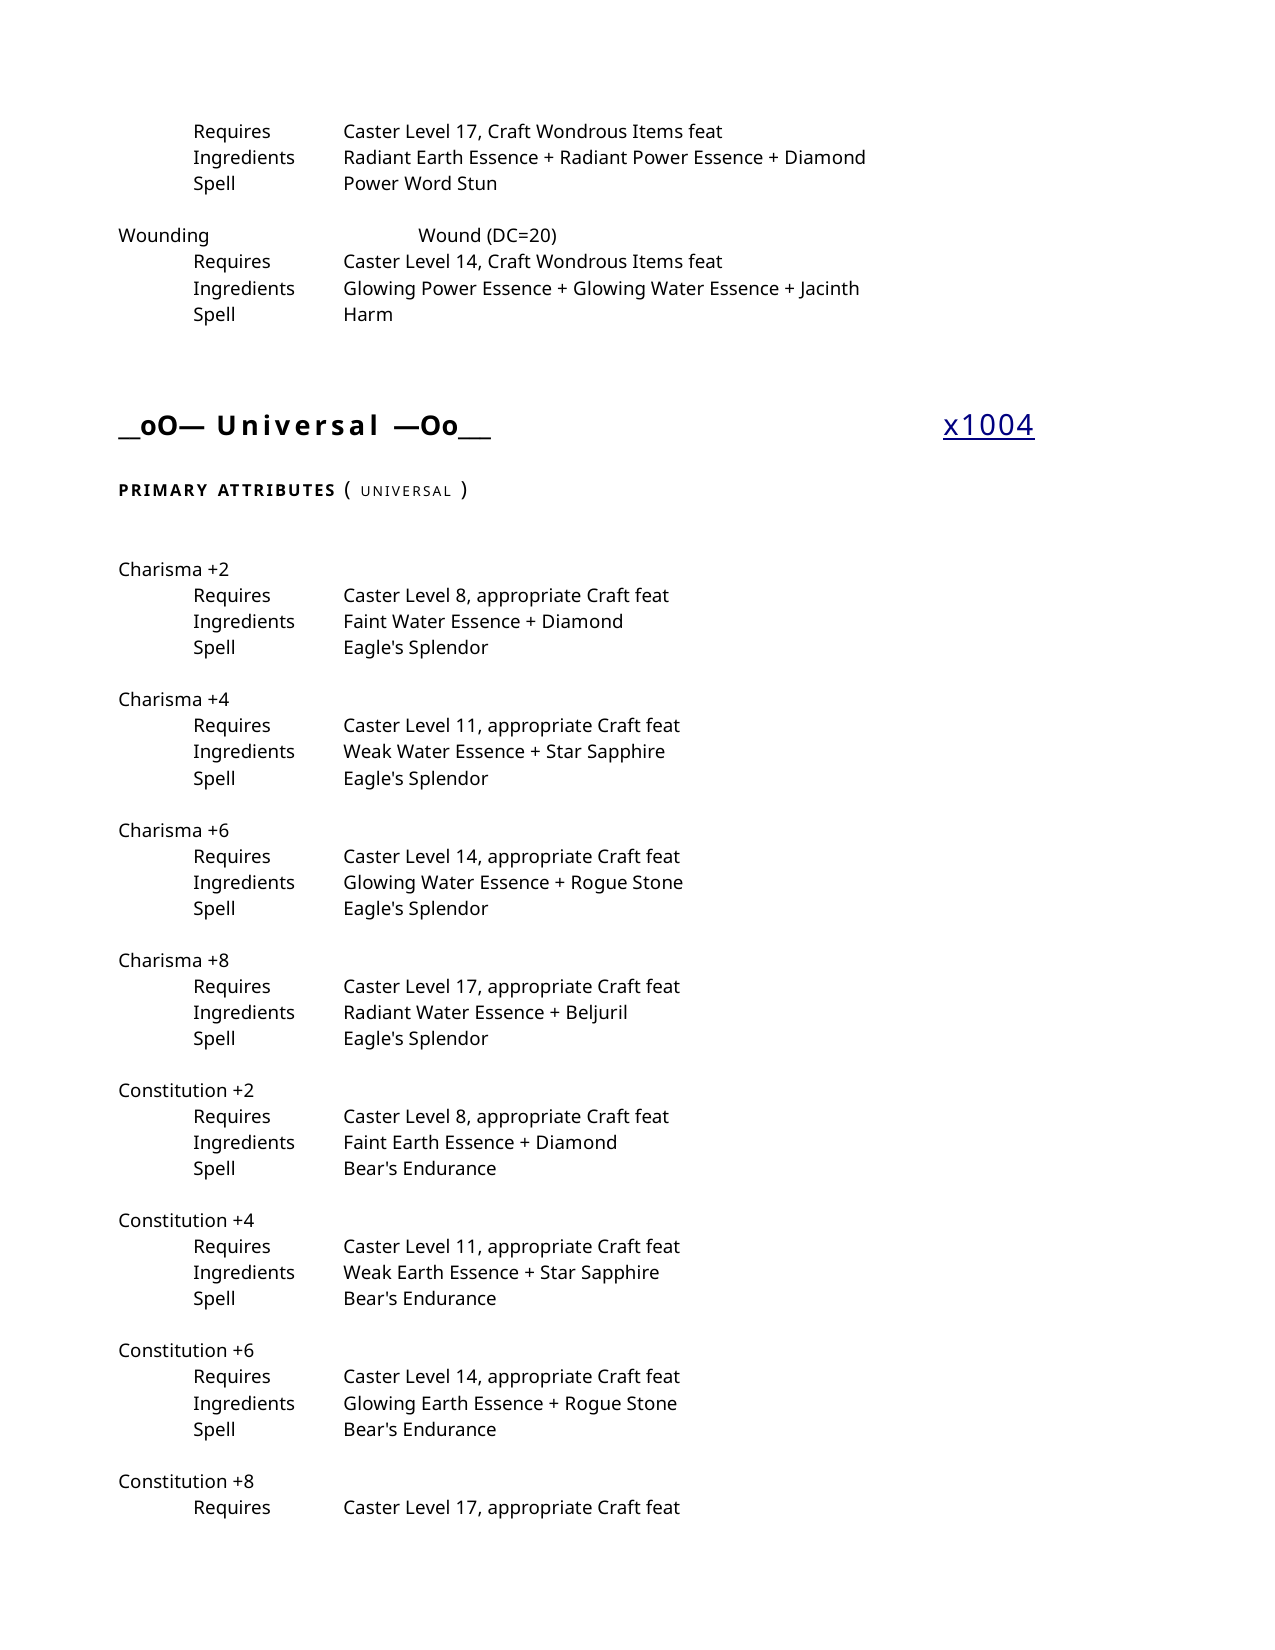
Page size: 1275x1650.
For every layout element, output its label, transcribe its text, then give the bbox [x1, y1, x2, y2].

text Requires Caster Level 8, appropriate Craft feat [118, 582, 1157, 608]
text primary attributes ( universal ) [118, 470, 1157, 504]
text __oO— Universal —Oo___ x1004 [118, 404, 1157, 444]
text Requires Caster Level 17, Craft Wondrous Items feat [118, 118, 1157, 144]
text Spell Eagle's Splendor [118, 634, 1157, 660]
text Ingredients Glowing Earth Essence + Rogue Stone [118, 1389, 1157, 1416]
text Ingredients Weak Earth Essence + Star Sapphire [118, 1259, 1157, 1285]
text Charisma +6 [118, 817, 1157, 843]
text Requires Caster Level 17, appropriate Craft feat [118, 973, 1157, 999]
text Charisma +4 [118, 686, 1157, 712]
text Spell Bear's Endurance [118, 1155, 1157, 1181]
text Requires Caster Level 8, appropriate Craft feat [118, 1103, 1157, 1129]
text Charisma +8 [118, 947, 1157, 973]
text Ingredients Faint Water Essence + Diamond [118, 608, 1157, 634]
text Ingredients Glowing Power Essence + Glowing Water Essence + Jacinth [118, 274, 1157, 300]
text Spell Eagle's Splendor [118, 895, 1157, 921]
text Constitution +2 [118, 1077, 1157, 1103]
text Constitution +8 [118, 1468, 1157, 1494]
text Wounding Wound (DC=20) [118, 222, 1157, 248]
text Spell Bear's Endurance [118, 1416, 1157, 1442]
text Ingredients Radiant Water Essence + Beljuril [118, 999, 1157, 1025]
text Constitution +6 [118, 1337, 1157, 1363]
text Spell Eagle's Splendor [118, 764, 1157, 791]
text Ingredients Radiant Earth Essence + Radiant Power Essence + Diamond [118, 144, 1157, 170]
text Requires Caster Level 14, appropriate Craft feat [118, 1363, 1157, 1389]
text Spell Eagle's Splendor [118, 1025, 1157, 1051]
text Charisma +2 [118, 556, 1157, 582]
text Ingredients Weak Water Essence + Star Sapphire [118, 738, 1157, 764]
text Requires Caster Level 14, Craft Wondrous Items feat [118, 248, 1157, 274]
text Spell Power Word Stun [118, 170, 1157, 196]
text Requires Caster Level 11, appropriate Craft feat [118, 712, 1157, 738]
text Requires Caster Level 17, appropriate Craft feat [118, 1494, 1157, 1520]
text Constitution +4 [118, 1207, 1157, 1233]
text Requires Caster Level 11, appropriate Craft feat [118, 1233, 1157, 1259]
text Ingredients Glowing Water Essence + Rogue Stone [118, 869, 1157, 895]
text Ingredients Faint Earth Essence + Diamond [118, 1129, 1157, 1155]
text Requires Caster Level 14, appropriate Craft feat [118, 843, 1157, 869]
text Spell Harm [118, 300, 1157, 326]
text Spell Bear's Endurance [118, 1285, 1157, 1311]
